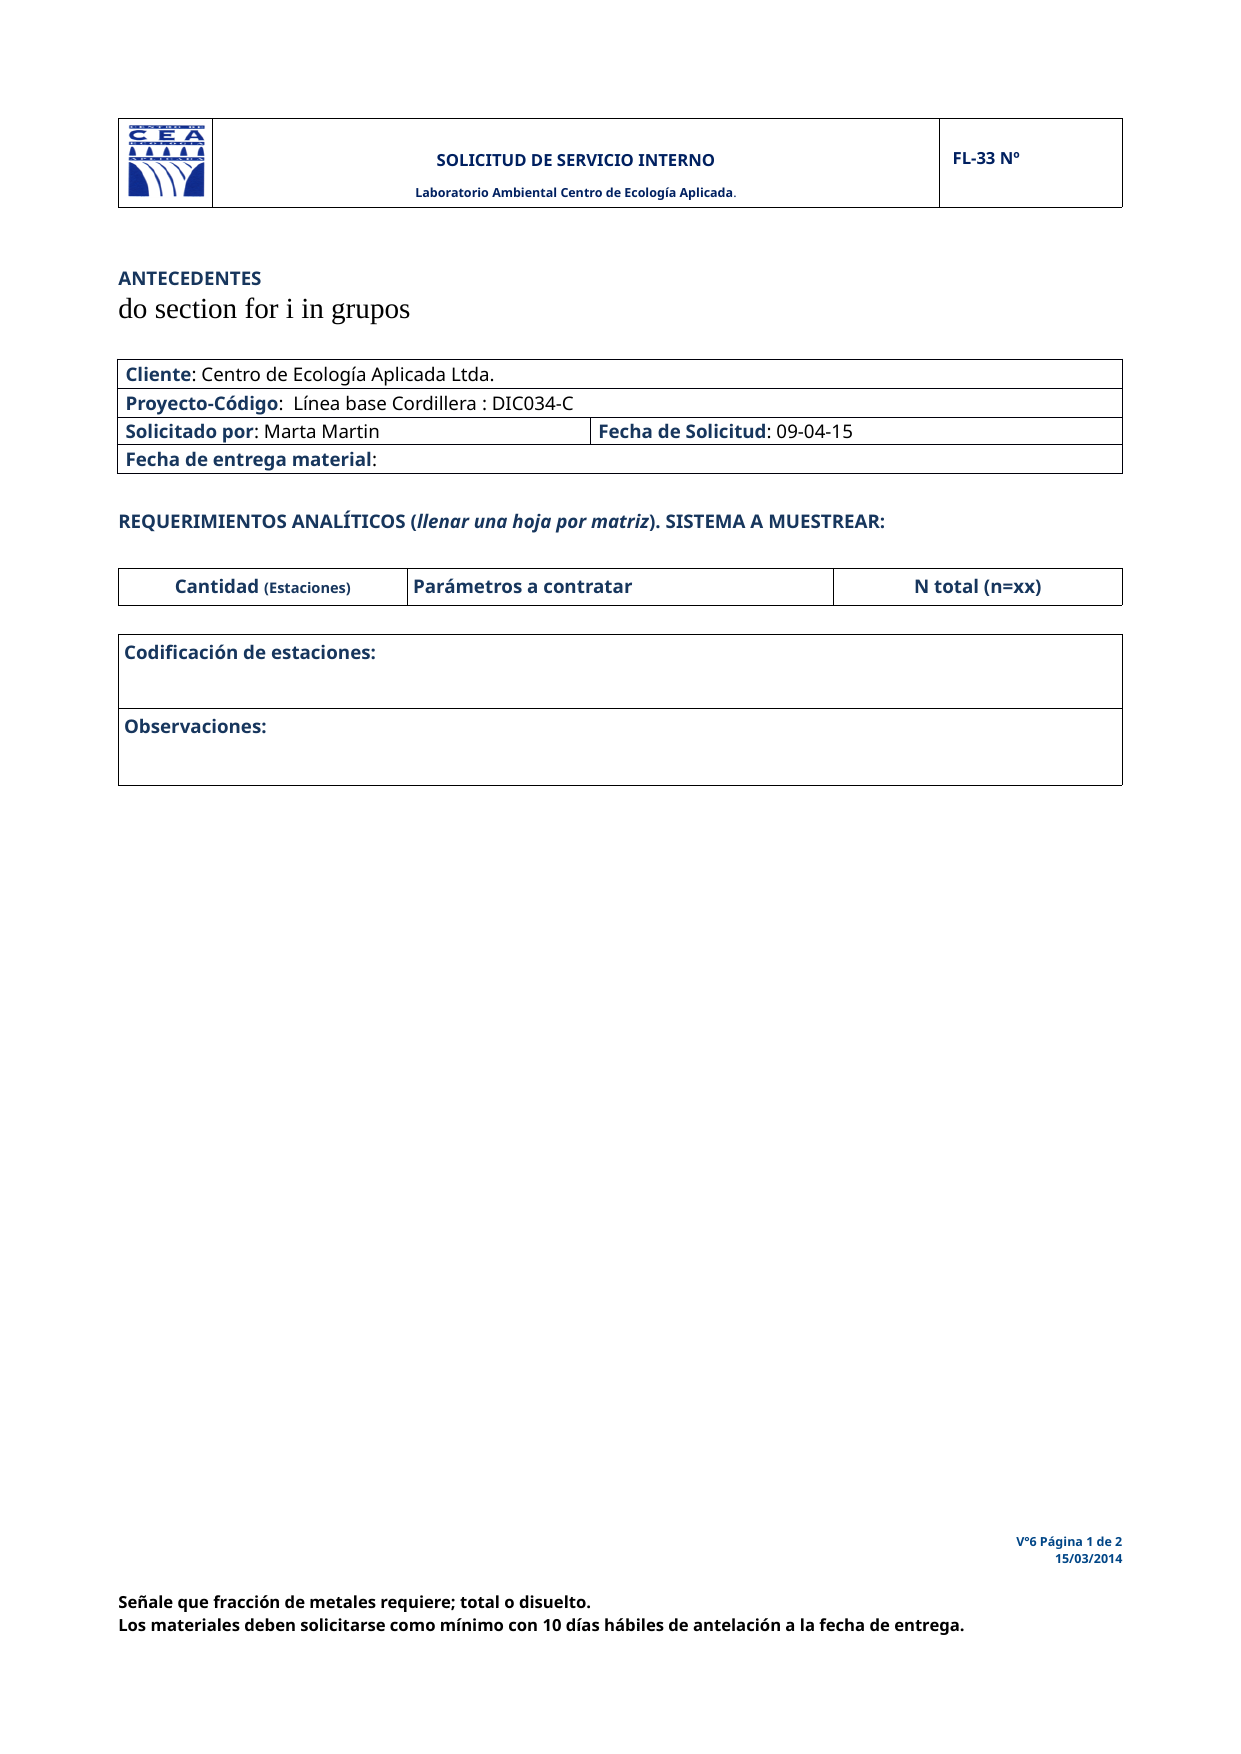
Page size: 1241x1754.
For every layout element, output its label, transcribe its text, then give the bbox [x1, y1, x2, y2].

table_cell [119, 745, 1122, 785]
text do section for i in grupos [118, 291, 1122, 324]
table_cell [118, 606, 407, 634]
text REQUERIMIENTOS ANALÍTICOS (llenar una hoja por matriz). SISTEMA A MUESTREAR: [118, 508, 1122, 534]
table_header Codificación de estaciones: [119, 635, 1122, 671]
text ANTECEDENTES [118, 265, 1122, 291]
picture [124, 123, 210, 198]
table_cell Fecha de entrega material: [118, 445, 1122, 473]
table_cell Proyecto-Código: Línea base Cordillera : DIC034-C [118, 389, 1122, 417]
table_cell [119, 671, 1122, 708]
table_header N total (n=xx) [834, 569, 1122, 605]
table_header Parámetros a contratar [408, 569, 833, 605]
table_cell Fecha de Solicitud: 09-04-15 [591, 418, 1122, 444]
table_header Observaciones: [119, 709, 1122, 745]
table_cell Solicitado por: Marta Martin [118, 418, 590, 444]
table_header Cantidad (Estaciones) [119, 569, 407, 605]
table_header Cliente: Centro de Ecología Aplicada Ltda. [118, 360, 1122, 388]
